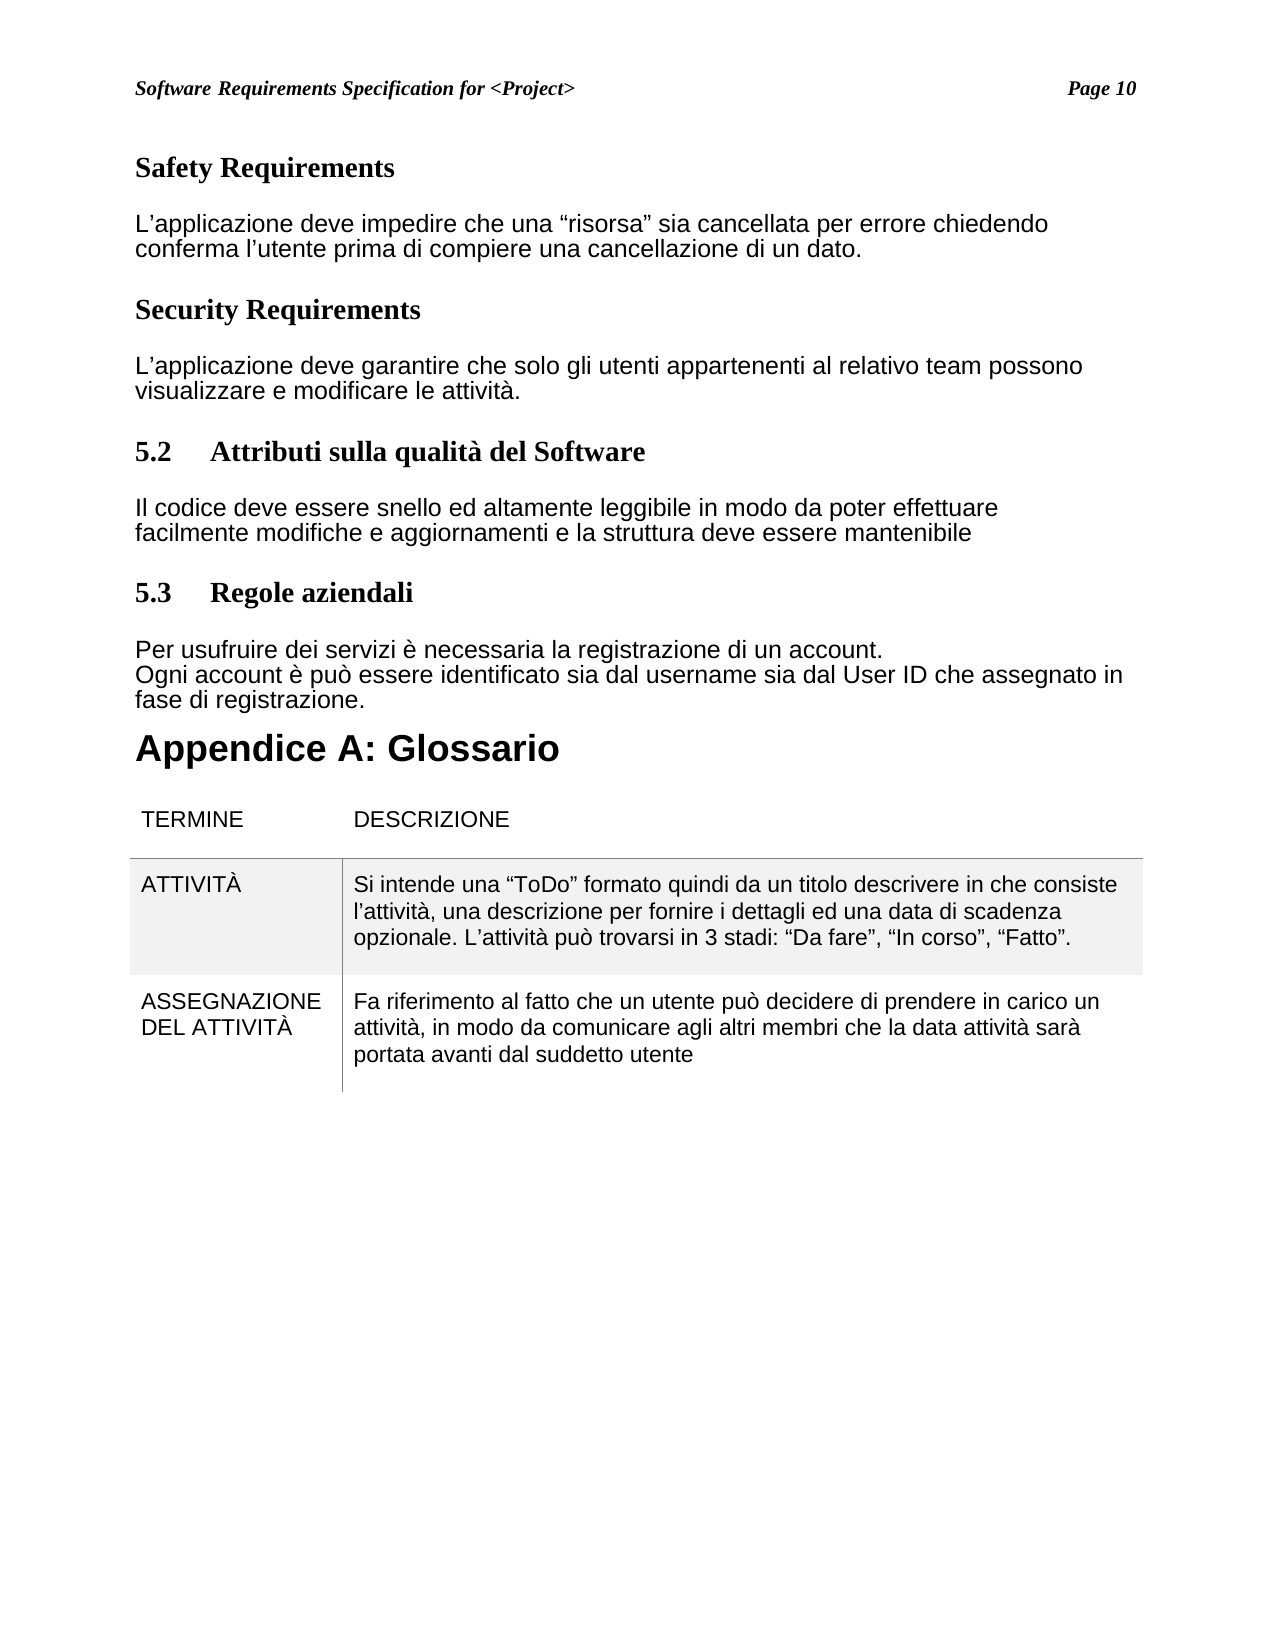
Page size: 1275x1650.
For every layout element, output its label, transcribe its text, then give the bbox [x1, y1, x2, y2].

text Appendice A: Glossario [135, 726, 1140, 769]
table_cell ATTIVITÀ [130, 859, 342, 975]
table_cell Fa riferimento al fatto che un utente può decidere di prendere in carico un attività, in modo da comunicare agli altri membri che la data attività sarà portata avanti dal suddetto utente [343, 975, 1143, 1092]
text L’applicazione deve impedire che una “risorsa” sia cancellata per errore chiedendo conferma l’utente prima di compiere una cancellazione di un dato. [135, 213, 1140, 263]
text Ogni account è può essere identificato sia dal username sia dal User ID che assegnato in fase di registrazione. [135, 663, 1140, 713]
text facilmente modifiche e aggiornamenti e la struttura deve essere mantenibile [135, 521, 1140, 546]
text Per usufruire dei servizi è necessaria la registrazione di un account. [135, 638, 1140, 663]
text Il codice deve essere snello ed altamente leggibile in modo da poter effettuare [135, 496, 1140, 521]
table_header Termine [130, 794, 342, 858]
text L’applicazione deve garantire che solo gli utenti appartenenti al relativo team possono visualizzare e modificare le attività. [135, 354, 1140, 404]
table_cell assegnazione del attività [130, 975, 342, 1092]
subtitle Regole aziendali [135, 576, 1140, 609]
table_cell Si intende una “ToDo” formato quindi da un titolo descrivere in che consiste l’attività, una descrizione per fornire i dettagli ed una data di scadenza opzionale. L’attività può trovarsi in 3 stadi: “Da fare”, “In corso”, “Fatto”. [343, 859, 1143, 975]
subtitle Attributi sulla qualità del Software [135, 434, 1140, 467]
table_header Descrizione [342, 794, 1143, 858]
subtitle Safety Requirements [135, 150, 1140, 183]
subtitle Security Requirements [135, 292, 1140, 325]
